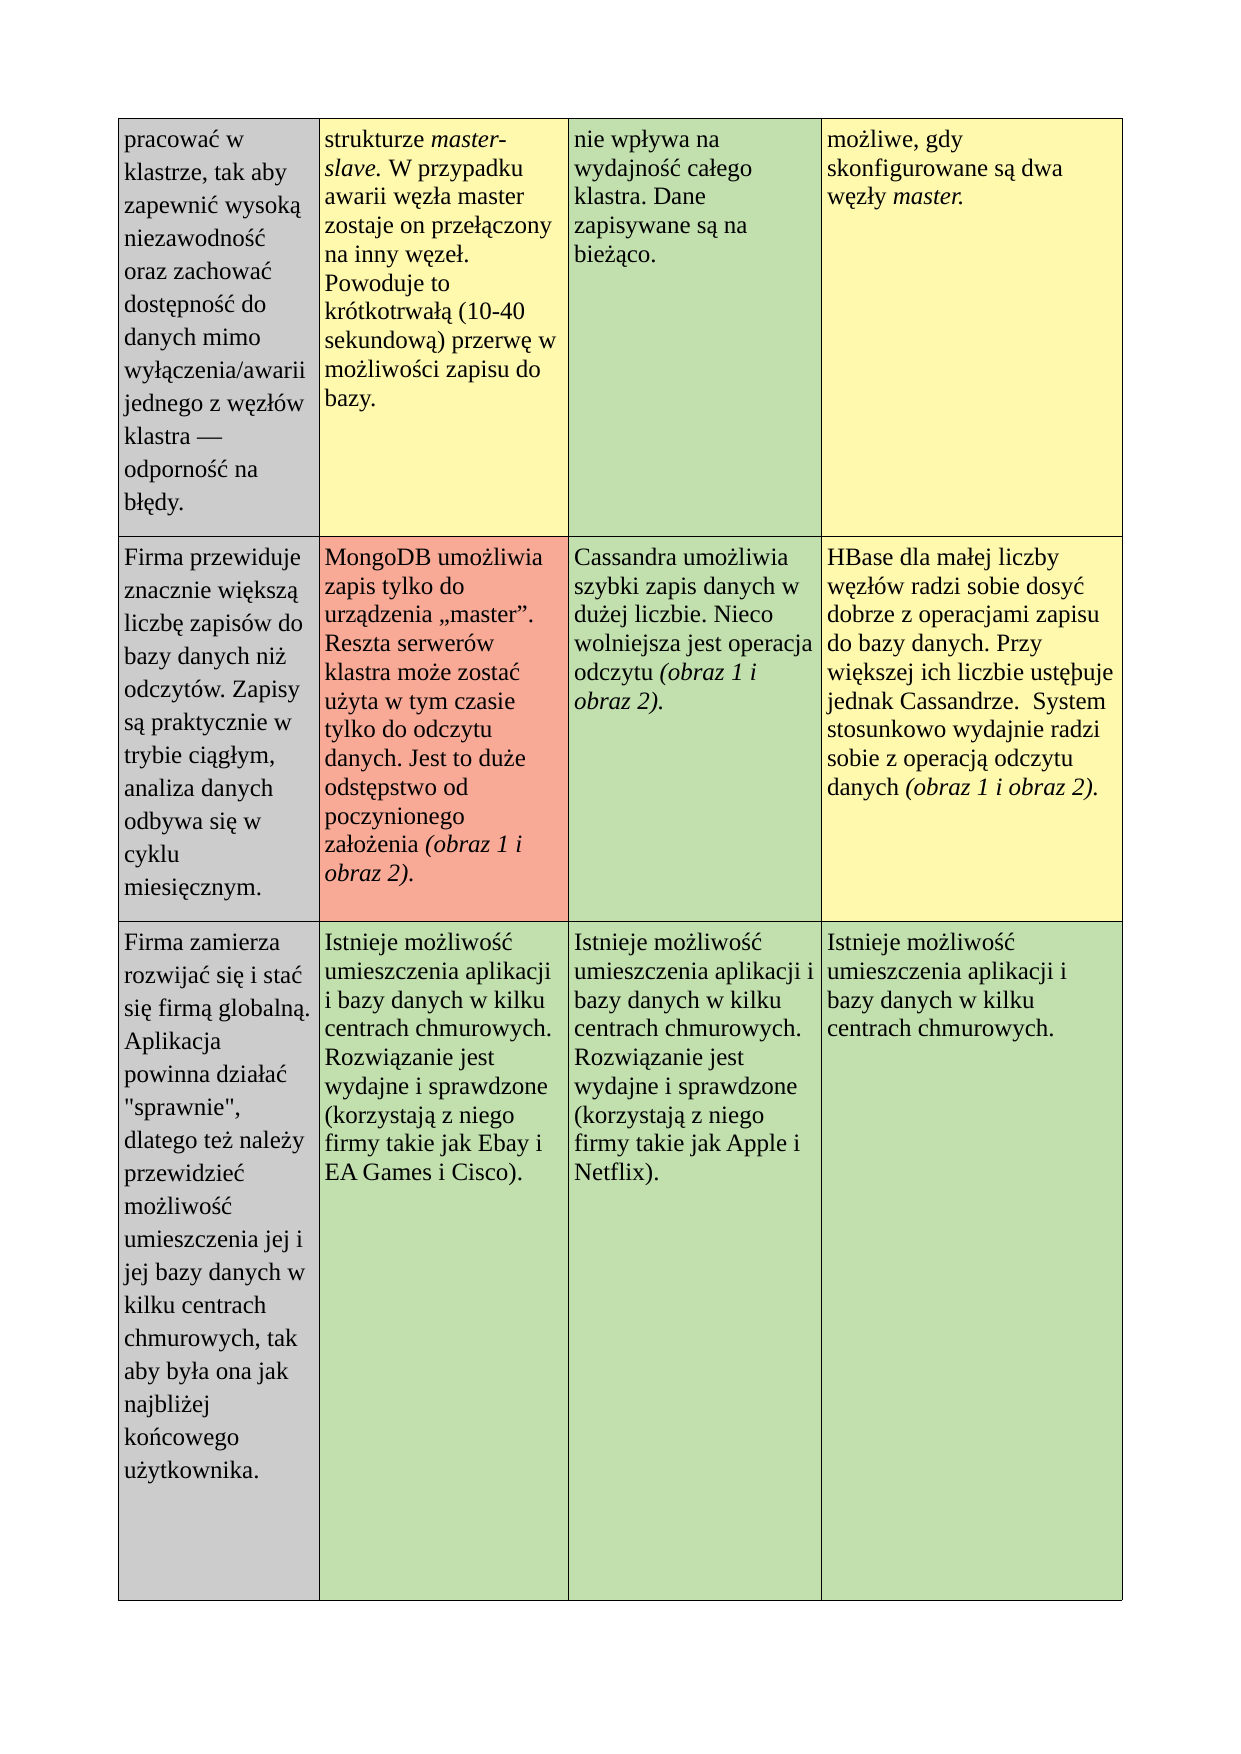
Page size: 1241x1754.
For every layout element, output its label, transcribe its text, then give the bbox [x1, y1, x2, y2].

table_cell Cassandra umożliwia szybki zapis danych w dużej liczbie. Nieco wolniejsza jest operacja odczytu (obraz 1 i obraz 2). [569, 537, 821, 921]
table_cell Istnieje możliwość umieszczenia aplikacji i bazy danych w kilku centrach chmurowych. Rozwiązanie jest wydajne i sprawdzone (korzystają z niego firmy takie jak Ebay i EA Games i Cisco). [320, 922, 568, 1600]
table_cell HBase dla małej liczby węzłów radzi sobie dosyć dobrze z operacjami zapisu do bazy danych. Przy większej ich liczbie ustęþuje jednak Cassandrze. System stosunkowo wydajnie radzi sobie z operacją odczytu danych (obraz 1 i obraz 2). [822, 537, 1122, 921]
table_cell strukturze master-slave. W przypadku awarii węzła master zostaje on przełączony na inny węzeł. Powoduje to krótkotrwałą (10-40 sekundową) przerwę w możliwości zapisu do bazy. [320, 119, 568, 536]
table_cell Firma przewiduje znacznie większą liczbę zapisów do bazy danych niż odczytów. Zapisy są praktycznie w trybie ciągłym, analiza danych odbywa się w cyklu miesięcznym. [119, 537, 319, 921]
table_cell Istnieje możliwość umieszczenia aplikacji i bazy danych w kilku centrach chmurowych. [822, 922, 1122, 1600]
table_cell MongoDB umożliwia zapis tylko do urządzenia „master”. Reszta serwerów klastra może zostać użyta w tym czasie tylko do odczytu danych. Jest to duże odstępstwo od poczynionego założenia (obraz 1 i obraz 2). [320, 537, 568, 921]
table_cell możliwe, gdy skonfigurowane są dwa węzły master. [822, 119, 1122, 536]
table_cell Firma zamierza rozwijać się i stać się firmą globalną. Aplikacja powinna działać "sprawnie", dlatego też należy przewidzieć możliwość umieszczenia jej i jej bazy danych w kilku centrach chmurowych, tak aby była ona jak najbliżej końcowego użytkownika. [119, 922, 319, 1600]
table_cell pracować w klastrze, tak aby zapewnić wysoką niezawodność oraz zachować dostępność do danych mimo wyłączenia/awarii jednego z węzłów klastra — odporność na błędy. [119, 119, 319, 536]
table_cell Istnieje możliwość umieszczenia aplikacji i bazy danych w kilku centrach chmurowych. Rozwiązanie jest wydajne i sprawdzone (korzystają z niego firmy takie jak Apple i Netflix). [569, 922, 821, 1600]
table_cell nie wpływa na wydajność całego klastra. Dane zapisywane są na bieżąco. [569, 119, 821, 536]
